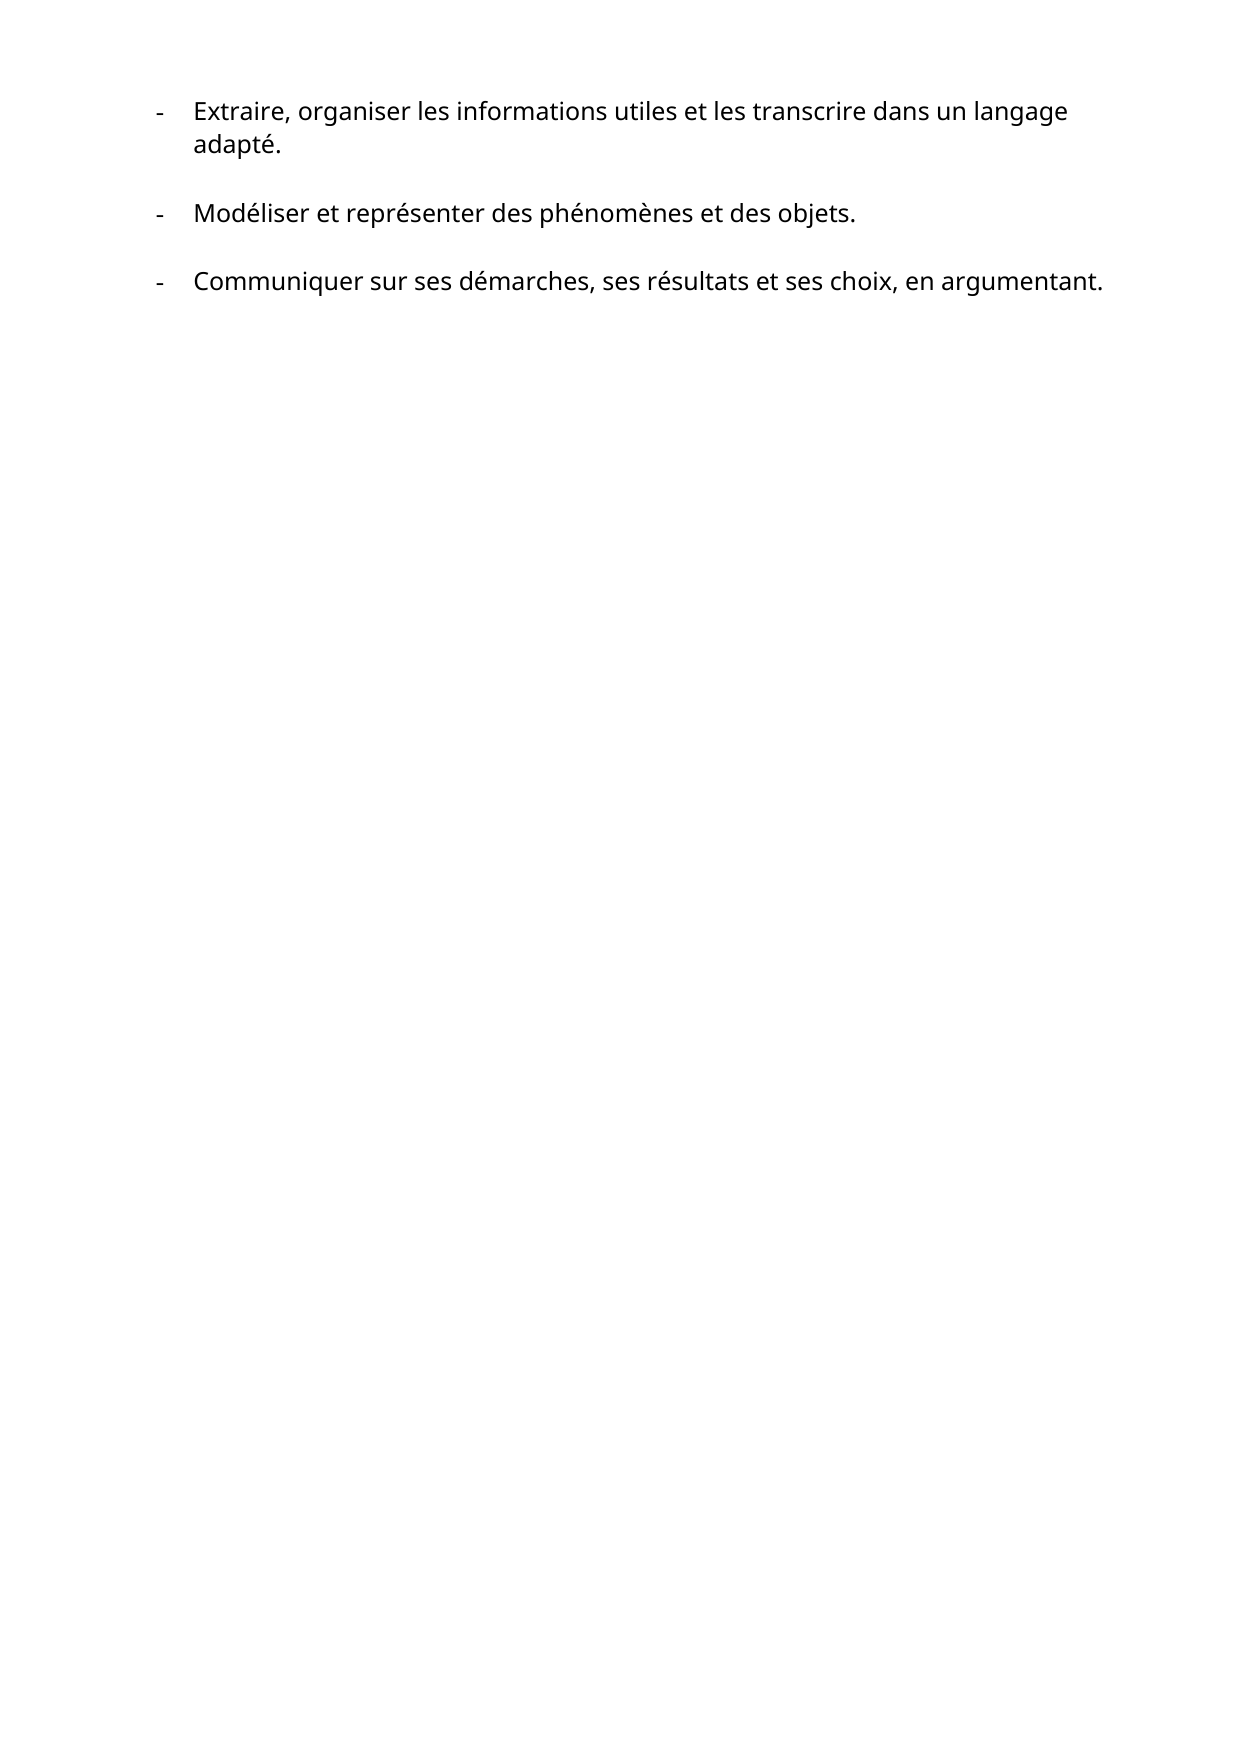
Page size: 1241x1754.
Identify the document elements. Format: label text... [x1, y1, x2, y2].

list Modéliser et représenter des phénomènes et des objets. [156, 195, 1122, 229]
list Communiquer sur ses démarches, ses résultats et ses choix, en argumentant. [156, 263, 1122, 297]
list Extraire, organiser les informations utiles et les transcrire dans un langage adapté. [156, 93, 1122, 161]
